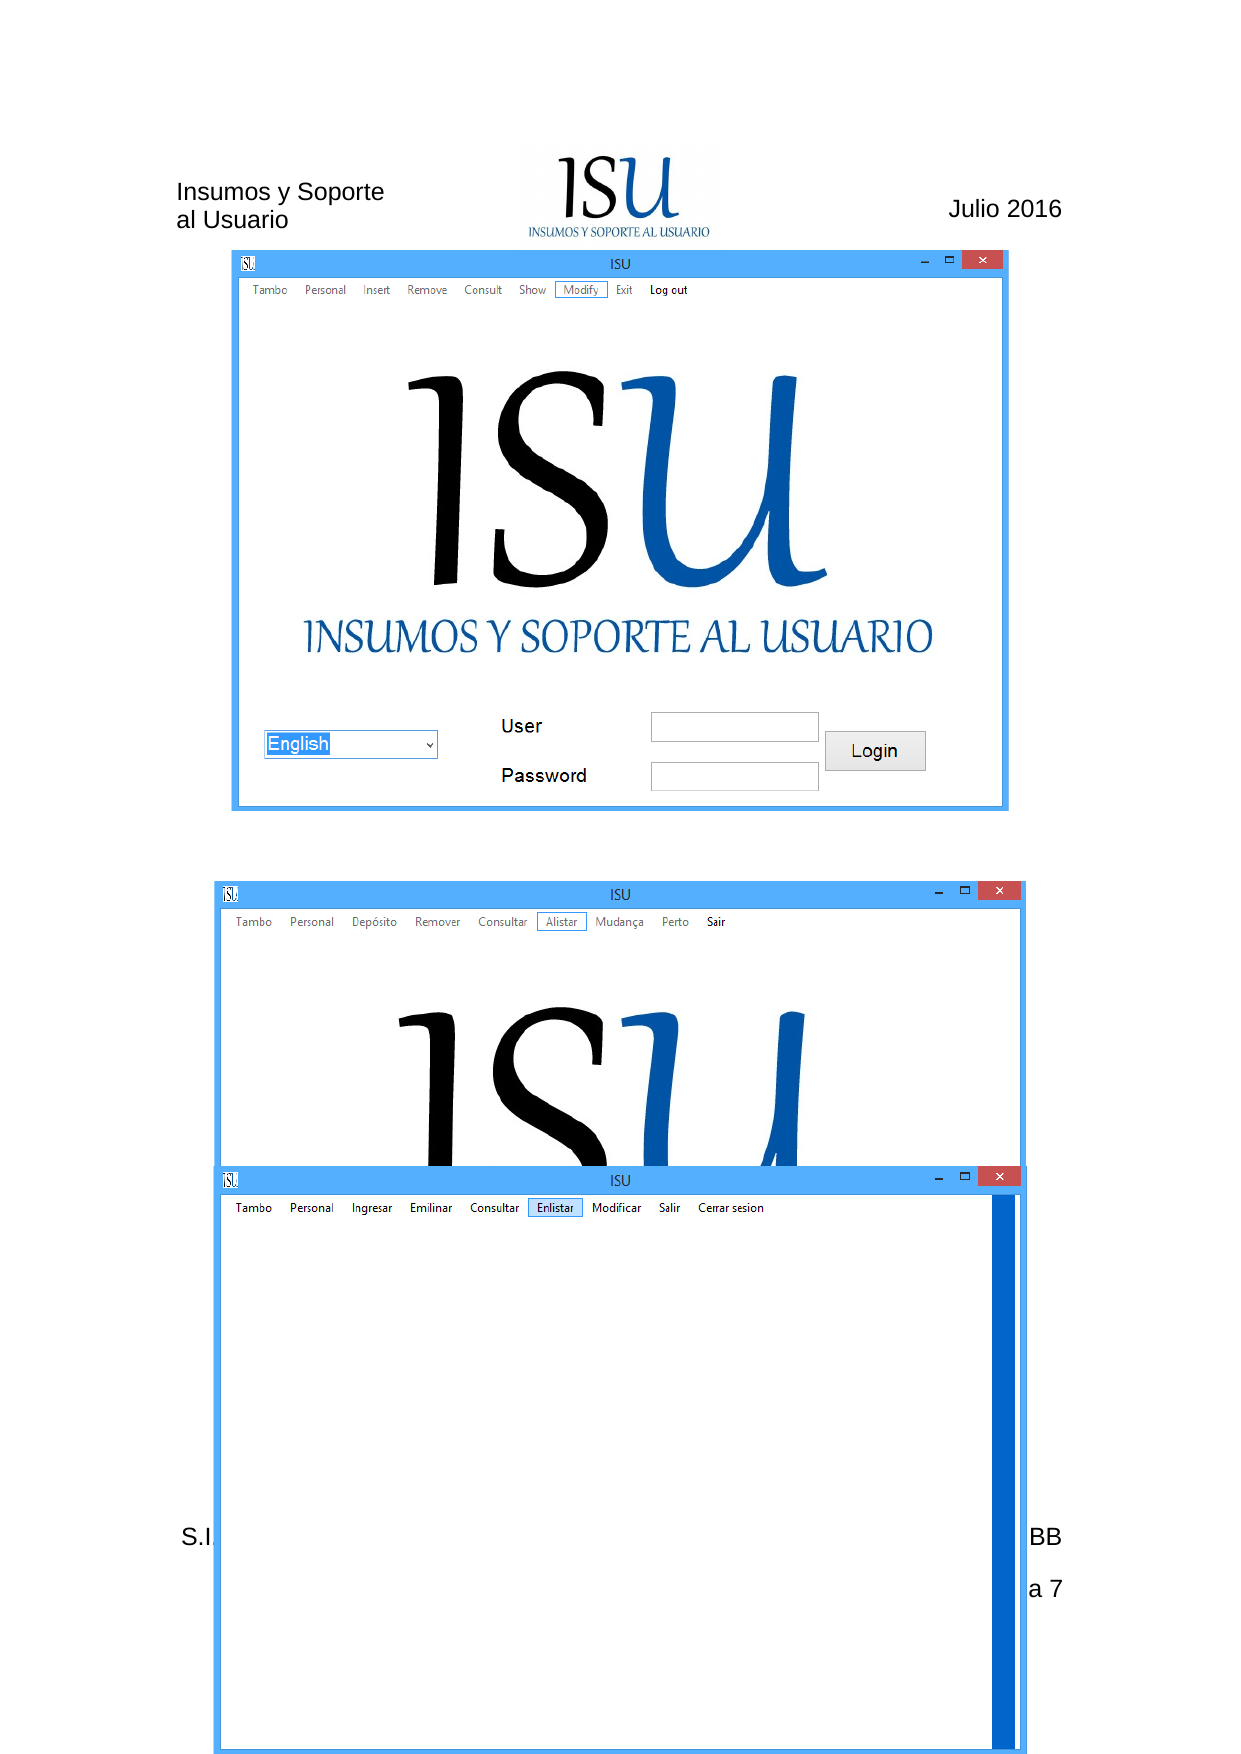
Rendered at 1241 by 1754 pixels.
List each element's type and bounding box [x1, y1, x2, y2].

picture [517, 138, 723, 250]
